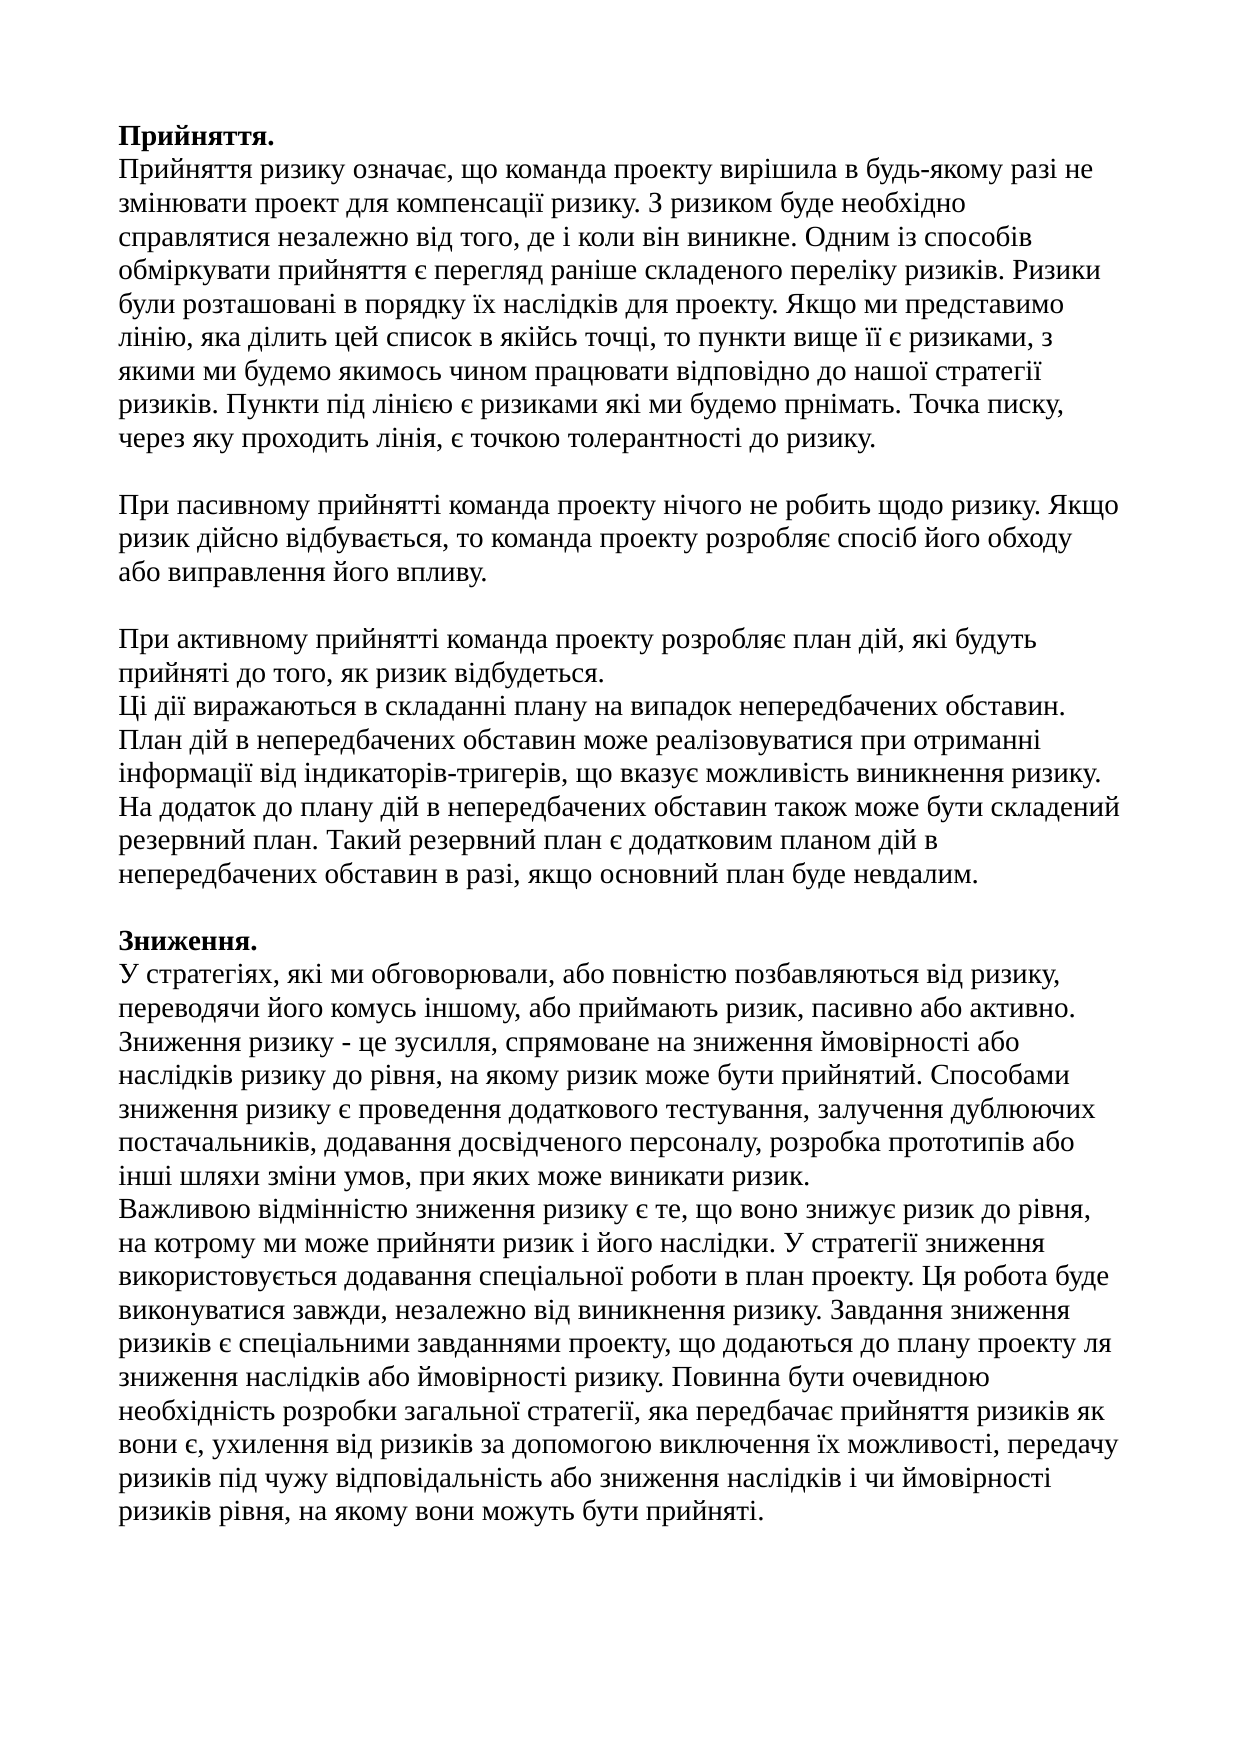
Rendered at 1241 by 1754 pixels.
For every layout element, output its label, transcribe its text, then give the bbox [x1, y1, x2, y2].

text У стратегіях, які ми обговорювали, або повністю позбавляються від ризику, переводячи його комусь іншому, або приймають ризик, пасивно або активно. Зниження ризику - це зусилля, спрямоване на зниження ймовірності або наслідків ризику до рівня, на якому ризик може бути прийнятий. Способами зниження ризику є проведення додаткового тестування, залучення дублюючих постачальників, додавання досвідченого персоналу, розробка прототипів або інші шляхи зміни умов, при яких може виникати ризик. [118, 957, 1122, 1191]
text [118, 1527, 1122, 1594]
text Прийняття. [118, 118, 1122, 152]
text При пасивному прийнятті команда проекту нічого не робить щодо ризику. Якщо ризик дійсно відбувається, то команда проекту розробляє спосіб його обходу або виправлення його впливу. [118, 453, 1122, 588]
text При активному прийнятті команда проекту розробляє план дій, які будуть прийняті до того, як ризик відбудеться. [118, 621, 1122, 688]
text Зниження. [118, 923, 1122, 957]
text Важливою відмінністю зниження ризику є те, що воно знижує ризик до рівня, на котрому ми може прийняти ризик і його наслідки. У стратегії зниження використовується додавання спеціальної роботи в план проекту. Ця робота буде виконуватися завжди, незалежно від виникнення ризику. Завдання зниження ризиків є спеціальними завданнями проекту, що додаються до плану проекту ля зниження наслідків або ймовірності ризику. Повинна бути очевидною необхідність розробки загальної стратегії, яка передбачає прийняття ризиків як вони є, ухилення від ризиків за допомогою виключення їх можливості, передачу ризиків під чужу відповідальність або зниження наслідків і чи ймовірності ризиків рівня, на якому вони можуть бути прийняті. [118, 1191, 1122, 1527]
text Ці дії виражаються в складанні плану на випадок непередбачених обставин. План дій в непередбачених обставин може реалізовуватися при отриманні інформації від індикаторів-тригерів, що вказує можливість виникнення ризику. На додаток до плану дій в непередбачених обставин також може бути складений резервний план. Такий резервний план є додатковим планом дій в непередбачених обставин в разі, якщо основний план буде невдалим. [118, 688, 1122, 889]
text Прийняття ризику означає, що команда проекту вирішила в будь-якому разі не змінювати проект для компенсації ризику. З ризиком буде необхідно справлятися незалежно від того, де і коли він виникне. Одним із способів обміркувати прийняття є перегляд раніше складеного переліку ризиків. Ризики були розташовані в порядку їх наслідків для проекту. Якщо ми представимо лінію, яка ділить цей список в якійсь точці, то пункти вище її є ризиками, з якими ми будемо якимось чином працювати відповідно до нашої стратегії ризиків. Пункти під лінією є ризиками які ми будемо прнімать. Точка писку, через яку проходить лінія, є точкою толерантності до ризику. [118, 152, 1122, 453]
